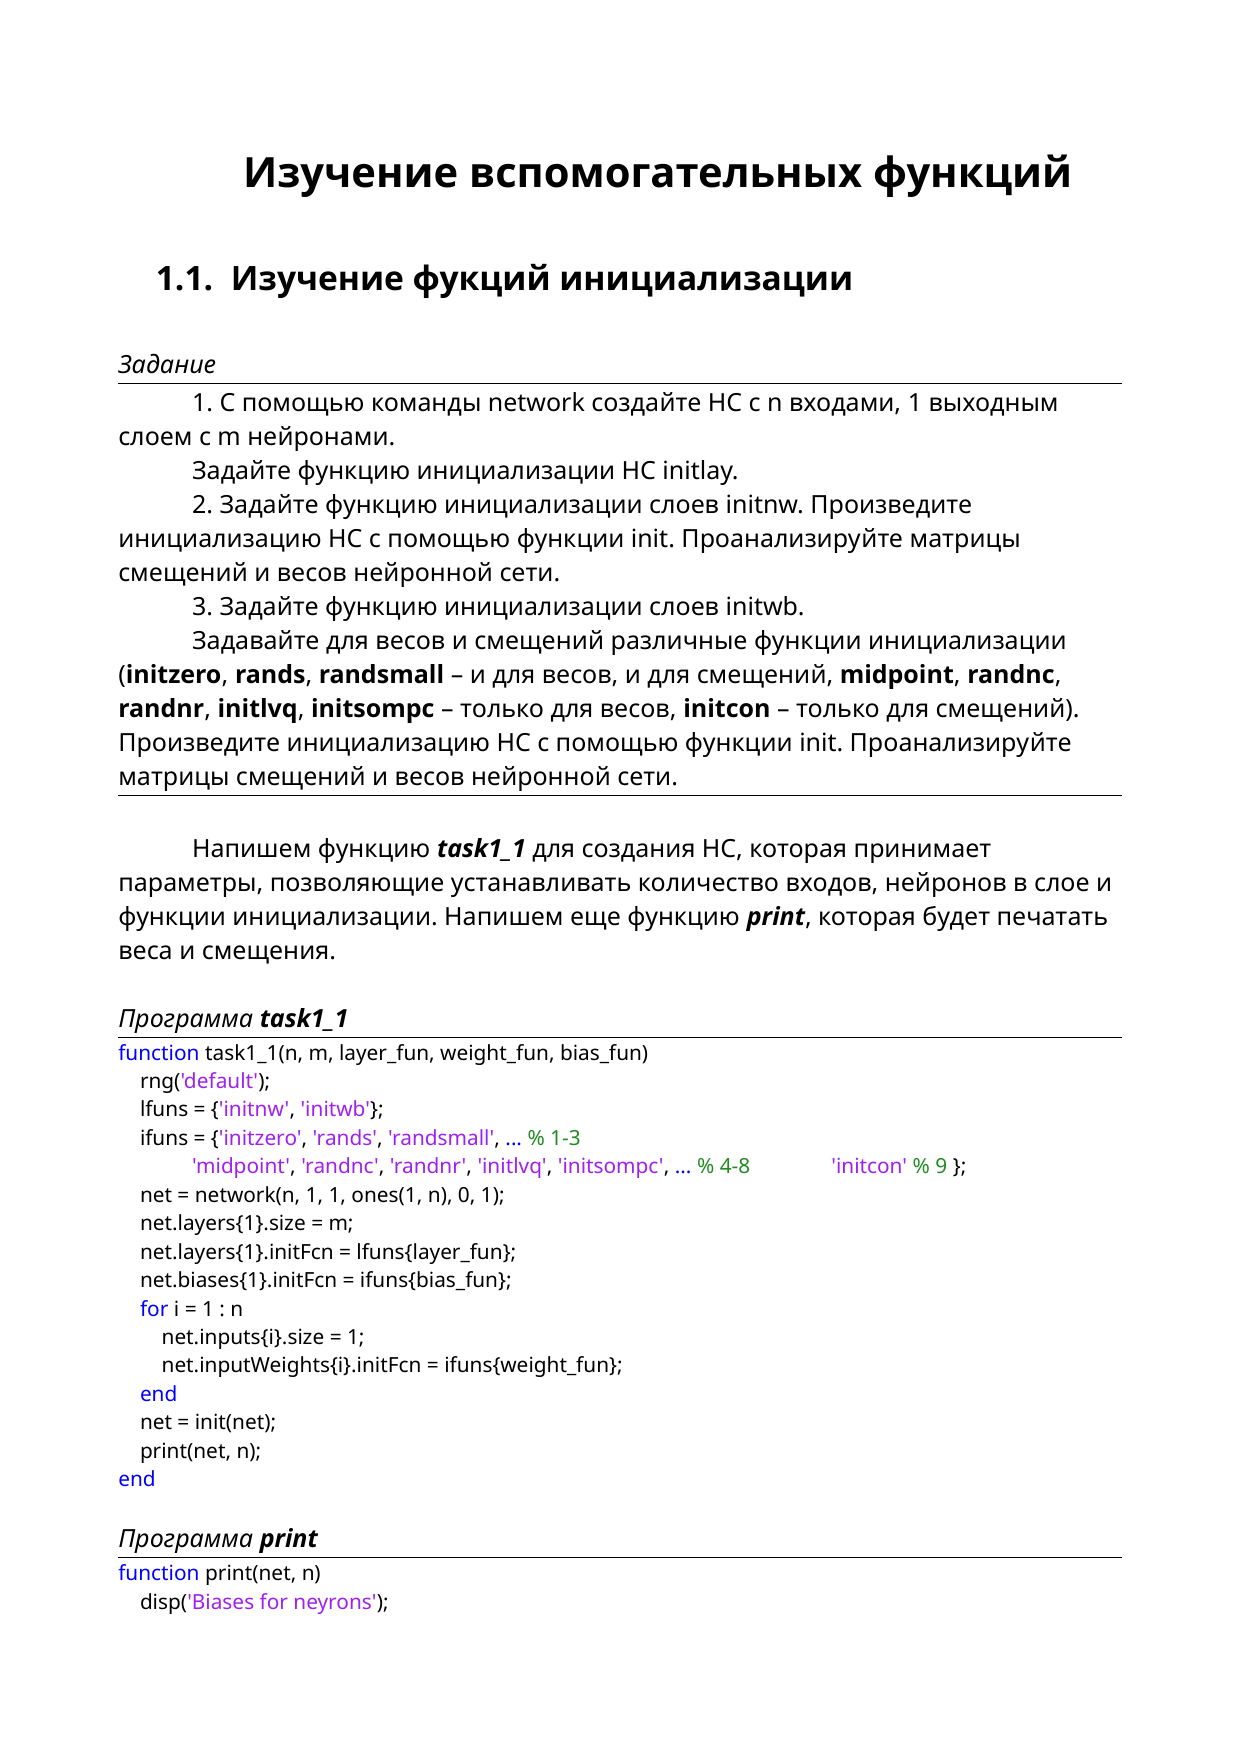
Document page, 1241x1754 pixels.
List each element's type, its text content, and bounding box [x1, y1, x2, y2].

text net.layers{1}.size = m; [118, 1208, 1122, 1237]
text net = init(net); [118, 1407, 1122, 1436]
subtitle Изучение вспомогательных функций [156, 143, 1122, 200]
text function print(net, n) [118, 1558, 1122, 1587]
text rng('default'); [118, 1066, 1122, 1094]
text lfuns = {'initnw', 'initwb'}; [118, 1094, 1122, 1123]
text end [118, 1464, 1122, 1493]
text 3. Задайте функцию инициализации слоев initwb. [118, 589, 1122, 623]
text net.layers{1}.initFcn = lfuns{layer_fun}; [118, 1237, 1122, 1265]
text 2. Задайте функцию инициализации слоев initnw. Произведите инициализацию НС с помощью функции init. Проанализируйте матрицы смещений и весов нейронной сети. [118, 486, 1122, 589]
text ifuns = {'initzero', 'rands', 'randsmall', ... % 1-3 [118, 1123, 1122, 1151]
text Программа print [118, 1521, 1122, 1557]
text net.inputWeights{i}.initFcn = ifuns{weight_fun}; [118, 1351, 1122, 1379]
text 1. С помощью команды network создайте НС с n входами, 1 выходным слоем с m нейронами. [118, 384, 1122, 452]
text Программа task1_1 [118, 1001, 1122, 1037]
text net.inputs{i}.size = 1; [118, 1322, 1122, 1351]
text Задание [118, 347, 1122, 383]
text Задайте функцию инициализации НС initlay. [118, 452, 1122, 486]
text net.biases{1}.initFcn = ifuns{bias_fun}; [118, 1265, 1122, 1294]
text net = network(n, 1, 1, ones(1, n), 0, 1); [118, 1180, 1122, 1208]
text function task1_1(n, m, layer_fun, weight_fun, bias_fun) [118, 1038, 1122, 1066]
text end [118, 1379, 1122, 1407]
text Напишем функцию task1_1 для создания НС, которая принимает параметры, позволяющие устанавливать количество входов, нейронов в слое и функции инициализации. Напишем еще функцию print, которая будет печатать веса и смещения. [118, 830, 1122, 966]
text print(net, n); [118, 1436, 1122, 1464]
text for i = 1 : n [118, 1294, 1122, 1322]
text disp('Biases for neyrons'); [118, 1587, 1122, 1615]
subtitle Изучение фукций инициализации [156, 255, 1122, 301]
text Задавайте для весов и смещений различные функции инициализации (initzero, rands, randsmall – и для весов, и для смещений, midpoint, randnc, randnr, initlvq, initsompc – только для весов, initcon – только для смещений). Произведите инициализацию НС с помощью функции init. Проанализируйте матрицы смещений и весов нейронной сети. [118, 623, 1122, 795]
text 'midpoint', 'randnc', 'randnr', 'initlvq', 'initsompc', ... % 4-8 'initcon' % 9 }; [192, 1151, 1122, 1180]
